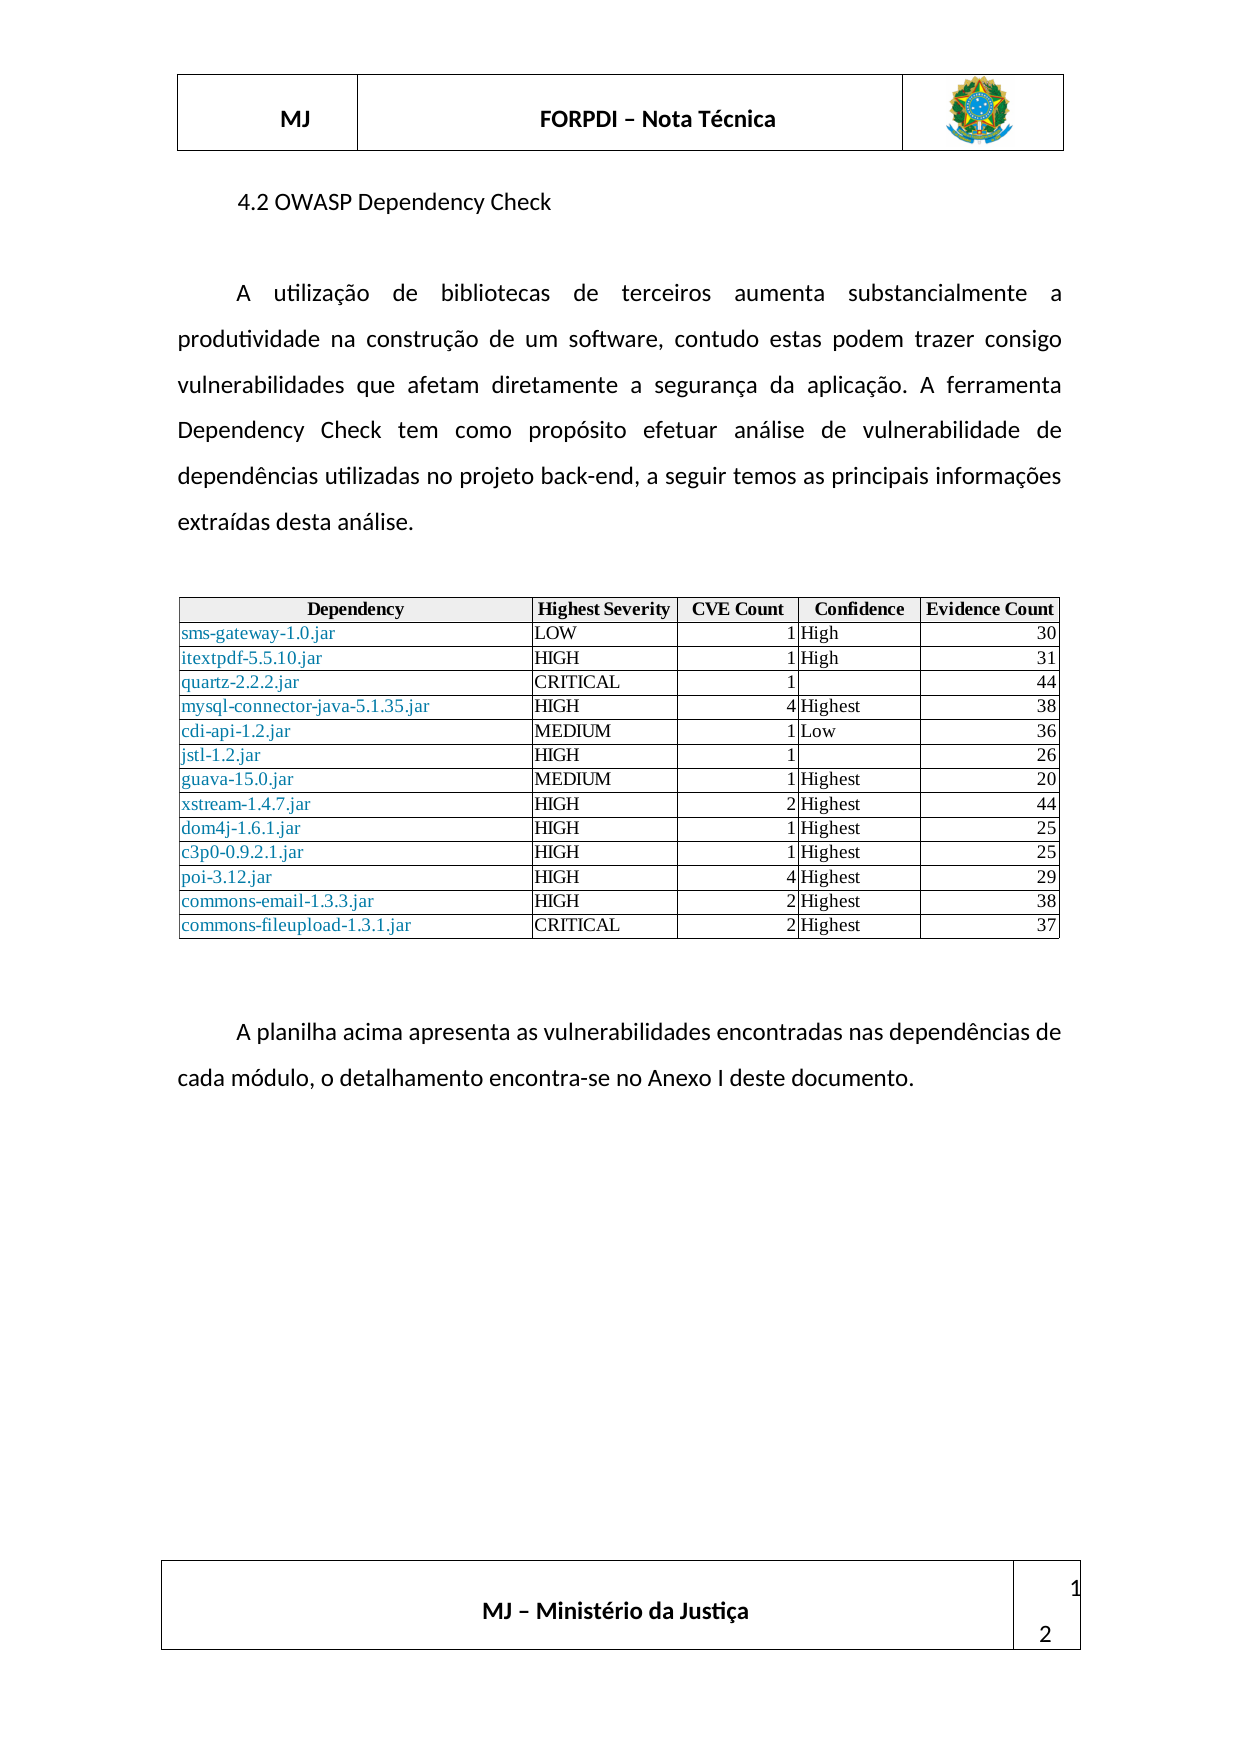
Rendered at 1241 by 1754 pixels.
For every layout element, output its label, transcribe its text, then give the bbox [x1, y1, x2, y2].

picture [944, 75, 1020, 149]
text A utilização de bibliotecas de terceiros aumenta substancialmente a produtividade na construção de um software, contudo estas podem trazer consigo vulnerabilidades que afetam diretamente a segurança da aplicação. A ferramenta Dependency Check tem como propósito efetuar análise de vulnerabilidade de dependências utilizadas no projeto back-end, a seguir temos as principais informações extraídas desta análise. [177, 399, 1063, 415]
picture [277, 679, 282, 692]
picture [257, 874, 263, 881]
picture [209, 679, 216, 688]
picture [215, 655, 223, 668]
picture [199, 849, 206, 862]
picture [313, 630, 318, 643]
picture [262, 797, 269, 805]
picture [269, 898, 274, 907]
picture [215, 703, 221, 716]
picture [396, 922, 402, 929]
text A utilização de bibliotecas de terceiros aumenta substancialmente a produtividade na construção de um software, contudo estas podem trazer consigo vulnerabilidades que afetam diretamente a segurança da aplicação. A ferramenta Dependency Check tem como propósito efetuar análise de vulnerabilidade de dependências utilizadas no projeto back-end, a seguir temos as principais informações extraídas desta análise. [177, 445, 1063, 460]
picture [199, 898, 204, 907]
subtitle 4.2 OWASP Dependency Check [551, 186, 1063, 216]
text A utilização de bibliotecas de terceiros aumenta substancialmente a produtividade na construção de um software, contudo estas podem trazer consigo vulnerabilidades que afetam diretamente a segurança da aplicação. A ferramenta Dependency Check tem como propósito efetuar análise de vulnerabilidade de dependências utilizadas no projeto back-end, a seguir temos as principais informações extraídas desta análise. [177, 353, 1063, 369]
picture [262, 703, 267, 712]
picture [300, 655, 305, 668]
picture [278, 800, 283, 808]
picture [356, 699, 363, 706]
picture [258, 630, 266, 635]
picture [199, 922, 204, 931]
picture [252, 703, 257, 712]
text A utilização de bibliotecas de terceiros aumenta substancialmente a produtividade na construção de um software, contudo estas podem trazer consigo vulnerabilidades que afetam diretamente a segurança da aplicação. A ferramenta Dependency Check tem como propósito efetuar análise de vulnerabilidade de dependências utilizadas no projeto back-end, a seguir temos as principais informações extraídas desta análise. [177, 277, 1063, 323]
picture [245, 772, 252, 779]
text A planilha acima apresenta as vulnerabilidades encontradas nas dependências de cada módulo, o detalhamento encontra-se no Anexo I deste documento. [177, 1016, 1063, 1092]
picture [263, 651, 270, 658]
text A utilização de bibliotecas de terceiros aumenta substancialmente a produtividade na construção de um software, contudo estas podem trazer consigo vulnerabilidades que afetam diretamente a segurança da aplicação. A ferramenta Dependency Check tem como propósito efetuar análise de vulnerabilidade de dependências utilizadas no projeto back-end, a seguir temos as principais informações extraídas desta análise. [177, 491, 1063, 536]
subtitle 4.2 OWASP Dependency Check [177, 186, 237, 216]
picture [180, 752, 185, 765]
